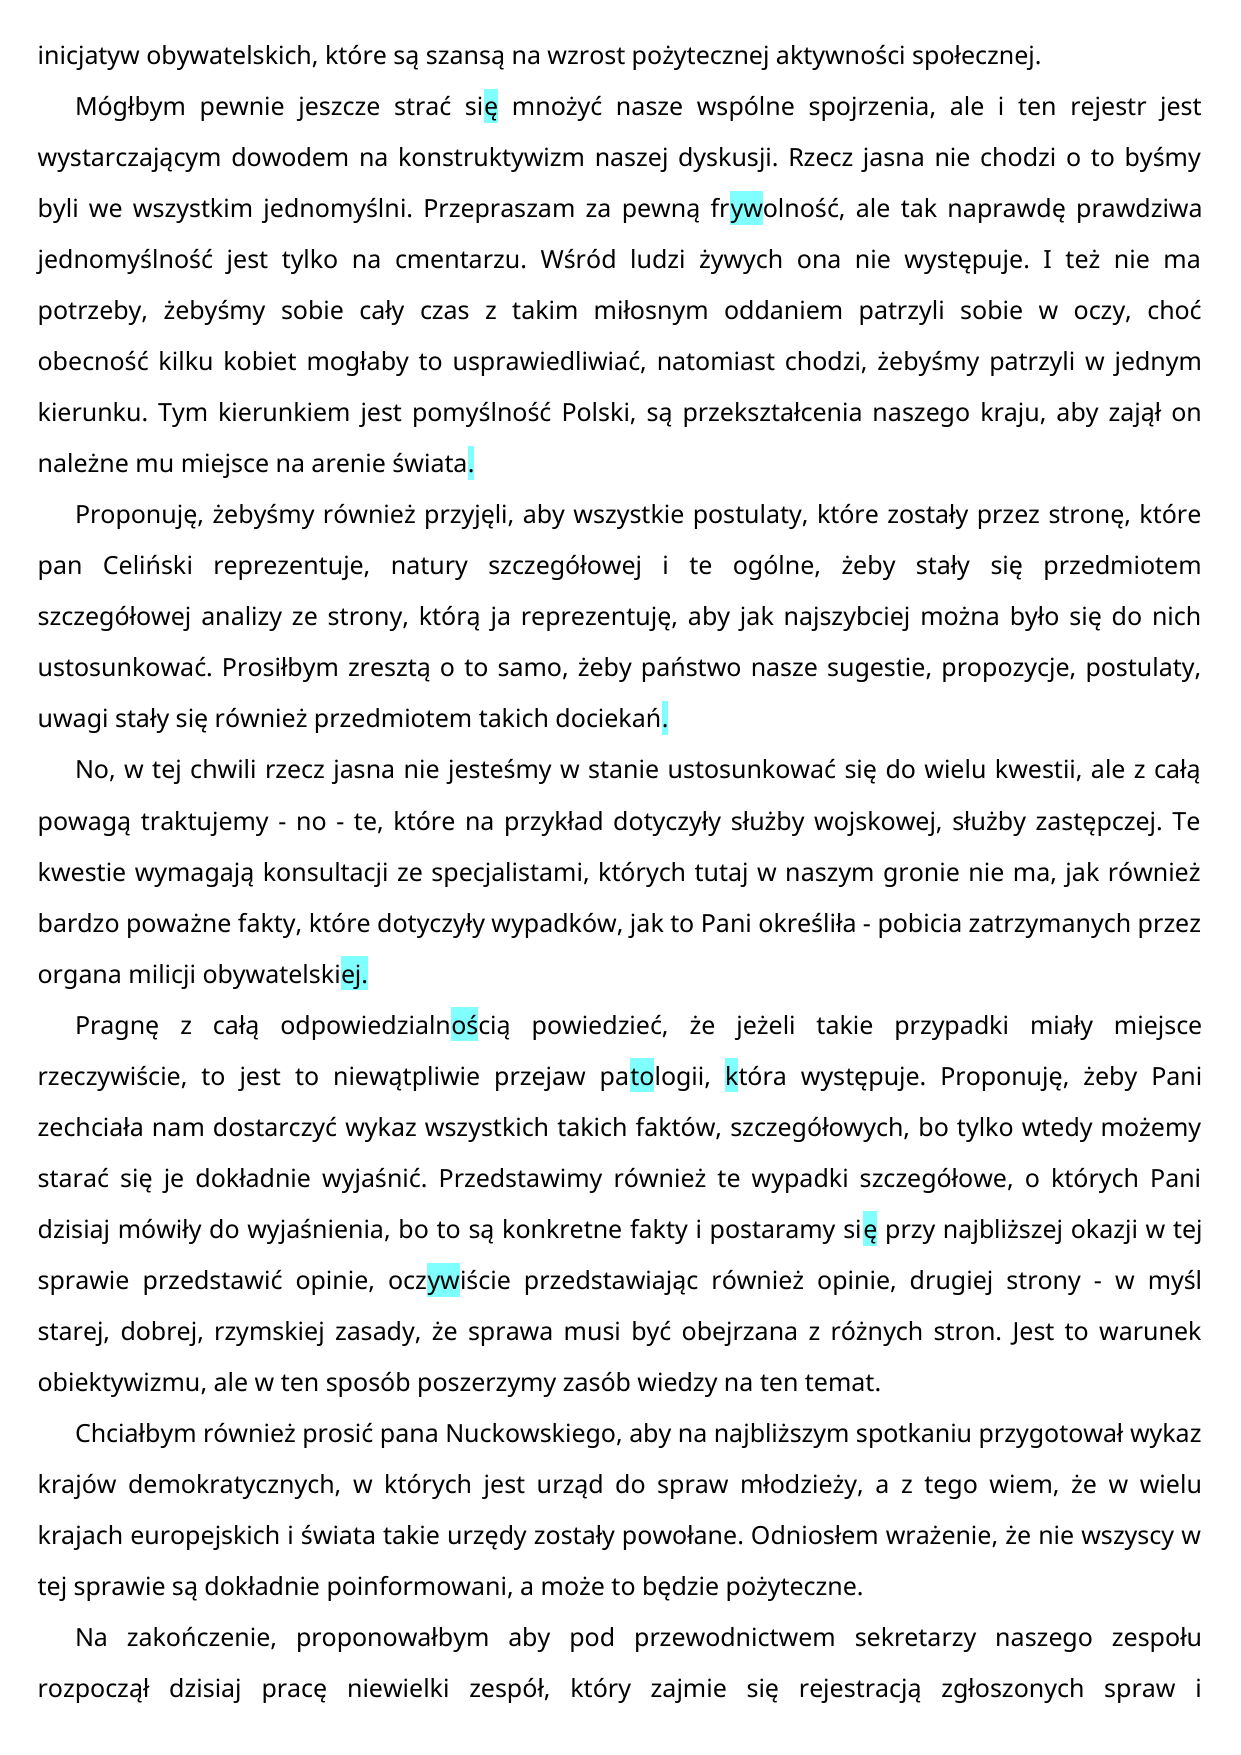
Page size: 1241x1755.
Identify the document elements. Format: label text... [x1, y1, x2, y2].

text Na zakończenie, proponowałbym aby pod przewodnictwem sekretarzy naszego zespołu rozpoczął dzisiaj pracę niewielki zespół, który zajmie się rejestracją zgłoszonych spraw i [37, 1620, 1203, 1705]
text No, w tej chwili rzecz jasna nie jesteśmy w stanie ustosunkować się do wielu kwestii, ale z całą powagą traktujemy - no - te, które na przykład dotyczyły służby wojskowej, służby zastępczej. Te kwestie wymagają konsultacji ze specjalistami, których tutaj w naszym gronie nie ma, jak również bardzo poważne fakty, które dotyczyły wypadków, jak to Pani określiła - pobicia zatrzymanych przez organa milicji obywatelskiej. [37, 752, 1203, 990]
text Pragnę z całą odpowiedzialnością powiedzieć, że jeżeli takie przypadki miały miejsce rzeczywiście, to jest to niewątpliwie przejaw patologii, która występuje. Proponuję, żeby Pani zechciała nam dostarczyć wykaz wszystkich takich faktów, szczegółowych, bo tylko wtedy możemy starać się je dokładnie wyjaśnić. Przedstawimy również te wypadki szczegółowe, o których Pani dzisiaj mówiły do wyjaśnienia, bo to są konkretne fakty i postaramy się przy najbliższej okazji w tej sprawie przedstawić opinie, oczywiście przedstawiając również opinie, drugiej strony - w myśl starej, dobrej, rzymskiej zasady, że sprawa musi być obejrzana z różnych stron. Jest to warunek obiektywizmu, ale w ten sposób poszerzymy zasób wiedzy na ten temat. [37, 1007, 1203, 1399]
text inicjatyw obywatelskich, które są szansą na wzrost pożytecznej aktywności społecznej. [37, 37, 1203, 72]
text Mógłbym pewnie jeszcze strać się mnożyć nasze wspólne spojrzenia, ale i ten rejestr jest wystarczającym dowodem na konstruktywizm naszej dyskusji. Rzecz jasna nie chodzi o to byśmy byli we wszystkim jednomyślni. Przepraszam za pewną frywolność, ale tak naprawdę prawdziwa jednomyślność jest tylko na cmentarzu. Wśród ludzi żywych ona nie występuje. I też nie ma potrzeby, żebyśmy sobie cały czas z takim miłosnym oddaniem patrzyli sobie w oczy, choć obecność kilku kobiet mogłaby to usprawiedliwiać, natomiast chodzi, żebyśmy patrzyli w jednym kierunku. Tym kierunkiem jest pomyślność Polski, są przekształcenia naszego kraju, aby zajął on należne mu miejsce na arenie świata. [37, 88, 1203, 480]
text Chciałbym również prosić pana Nuckowskiego, aby na najbliższym spotkaniu przygotował wykaz krajów demokratycznych, w których jest urząd do spraw młodzieży, a z tego wiem, że w wielu krajach europejskich i świata takie urzędy zostały powołane. Odniosłem wrażenie, że nie wszyscy w tej sprawie są dokładnie poinformowani, a może to będzie pożyteczne. [37, 1416, 1203, 1603]
text Proponuję, żebyśmy również przyjęli, aby wszystkie postulaty, które zostały przez stronę, które pan Celiński reprezentuje, natury szczegółowej i te ogólne, żeby stały się przedmiotem szczegółowej analizy ze strony, którą ja reprezentuję, aby jak najszybciej można było się do nich ustosunkować. Prosiłbym zresztą o to samo, żeby państwo nasze sugestie, propozycje, postulaty, uwagi stały się również przedmiotem takich dociekań. [37, 497, 1203, 735]
